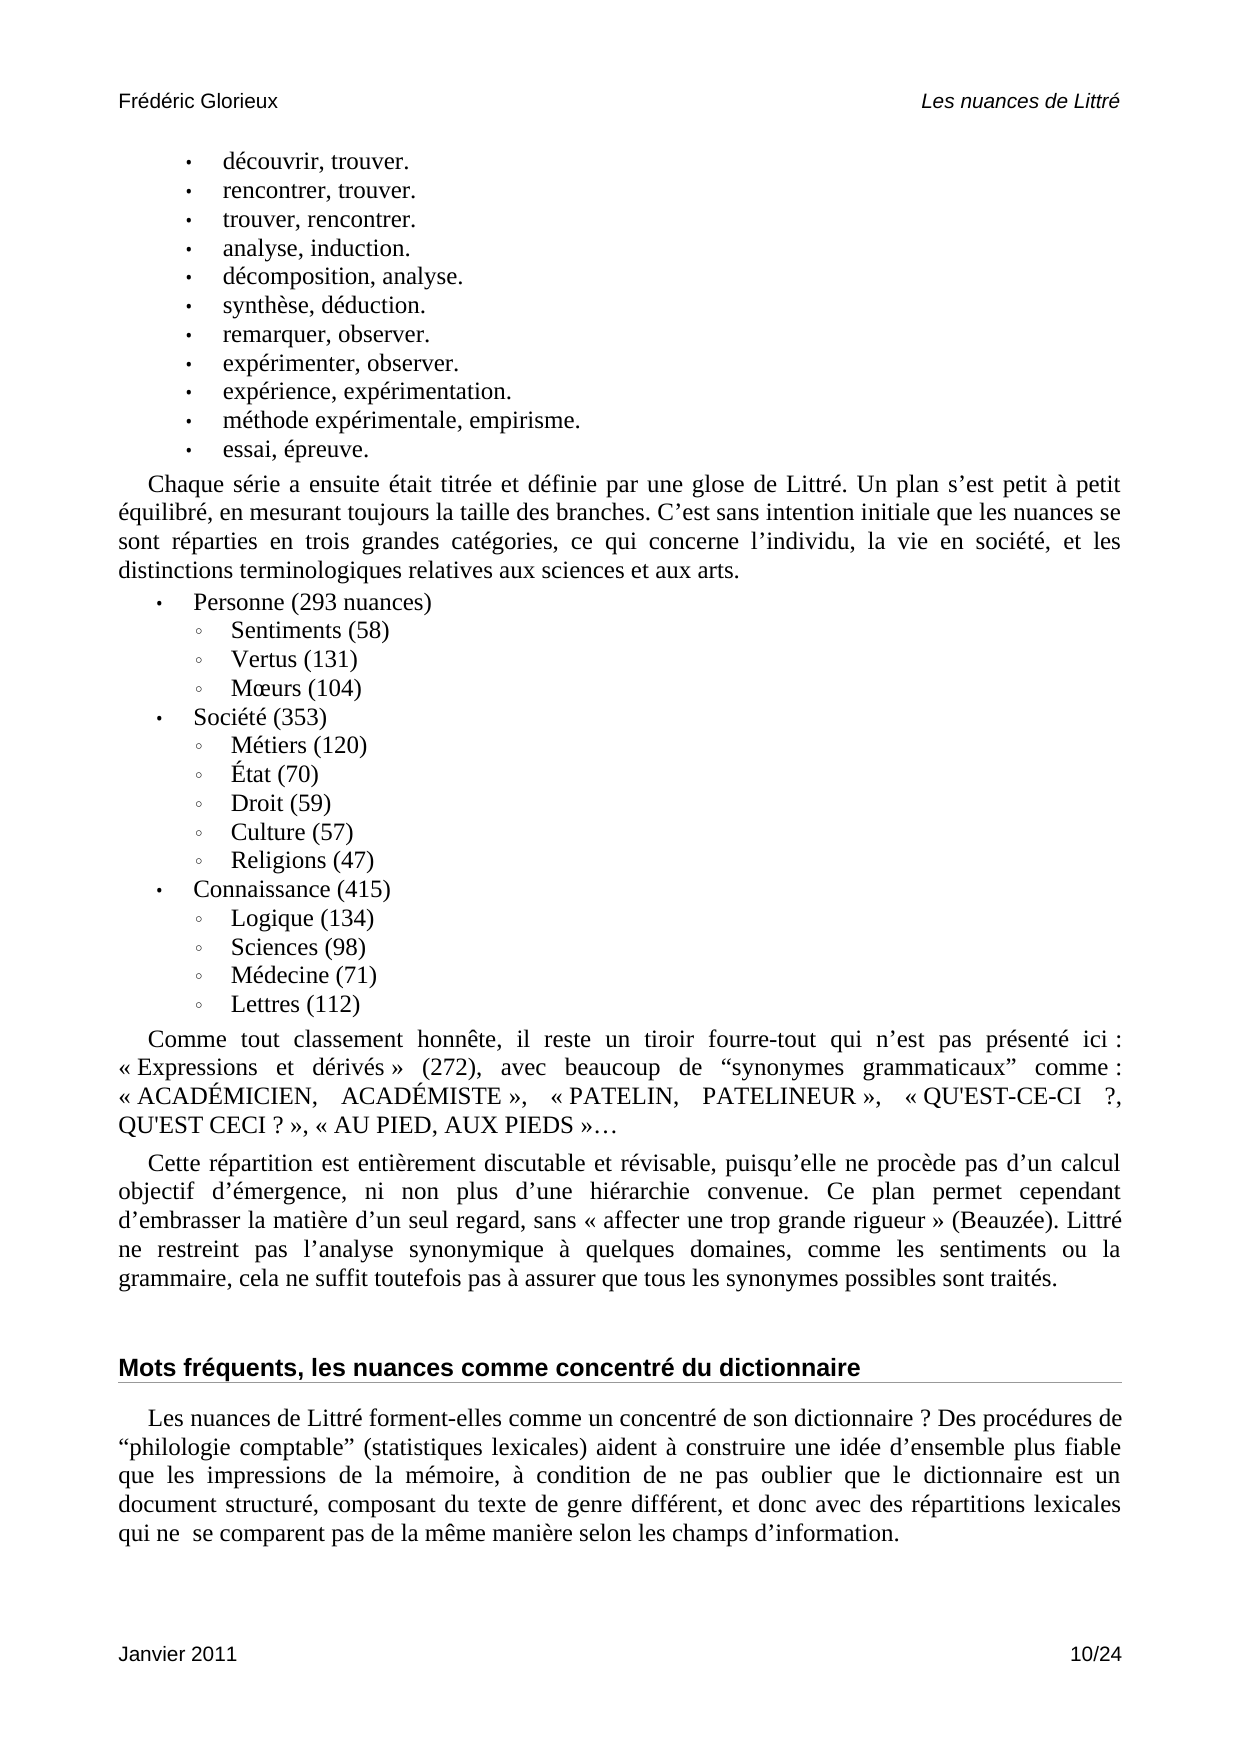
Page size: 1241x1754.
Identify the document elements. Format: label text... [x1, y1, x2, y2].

list Personne (293 nuances) [156, 587, 1122, 615]
text Chaque série a ensuite était titrée et définie par une glose de Littré. Un plan s’est petit à petit équilibré, en mesurant toujours la taille des branches. C’est sans intention initiale que les nuances se sont réparties en trois grandes catégories, ce qui concerne l’individu, la vie en société, et les distinctions terminologiques relatives aux sciences et aux arts. [118, 469, 1122, 584]
text Cette répartition est entièrement discutable et révisable, puisqu’elle ne procède pas d’un calcul objectif d’émergence, ni non plus d’une hiérarchie convenue. Ce plan permet cependant d’embrasser la matière d’un seul regard, sans « affecter une trop grande rigueur » (Beauzée). Littré ne restreint pas l’analyse synonymique à quelques domaines, comme les sentiments ou la grammaire, cela ne suffit toutefois pas à assurer que tous les synonymes possibles sont traités. [118, 1148, 1122, 1291]
list expérimenter, observer. [185, 348, 1122, 376]
list Vertus (131) [193, 644, 1122, 673]
list décomposition, analyse. [185, 261, 1122, 290]
list essai, épreuve. [185, 434, 1122, 463]
list Société (353) [156, 702, 1122, 730]
list Connaissance (415) [156, 874, 1122, 903]
list Sentiments (58) [193, 615, 1122, 644]
text Comme tout classement honnête, il reste un tiroir fourre-tout qui n’est pas présenté ici : « Expressions et dérivés » (272), avec beaucoup de “synonymes grammaticaux” comme : « ACADÉMICIEN, ACADÉMISTE », « PATELIN, PATELINEUR », « QU'EST-CE-CI ?, QU'EST CECI ? », « AU PIED, AUX PIEDS »… [118, 1024, 1122, 1139]
list synthèse, déduction. [185, 290, 1122, 319]
list État (70) [193, 759, 1122, 788]
list Lettres (112) [193, 989, 1122, 1018]
list Logique (134) [193, 903, 1122, 932]
list remarquer, observer. [185, 319, 1122, 348]
list méthode expérimentale, empirisme. [185, 405, 1122, 434]
list expérience, expérimentation. [185, 376, 1122, 405]
list Mœurs (104) [193, 673, 1122, 702]
list trouver, rencontrer. [185, 204, 1122, 233]
list rencontrer, trouver. [185, 175, 1122, 204]
list Sciences (98) [193, 932, 1122, 960]
list Culture (57) [193, 817, 1122, 845]
list Droit (59) [193, 788, 1122, 817]
list Médecine (71) [193, 960, 1122, 989]
list analyse, induction. [185, 233, 1122, 261]
list découvrir, trouver. [185, 146, 1122, 175]
text Les nuances de Littré forment-elles comme un concentré de son dictionnaire ? Des procédures de “philologie comptable” (statistiques lexicales) aident à construire une idée d’ensemble plus fiable que les impressions de la mémoire, à condition de ne pas oublier que le dictionnaire est un document structuré, composant du texte de genre différent, et donc avec des répartitions lexicales qui ne se comparent pas de la même manière selon les champs d’information. [118, 1403, 1122, 1547]
list Métiers (120) [193, 730, 1122, 759]
list Religions (47) [193, 845, 1122, 874]
subtitle Mots fréquents, les nuances comme concentré du dictionnaire [118, 1353, 1122, 1382]
